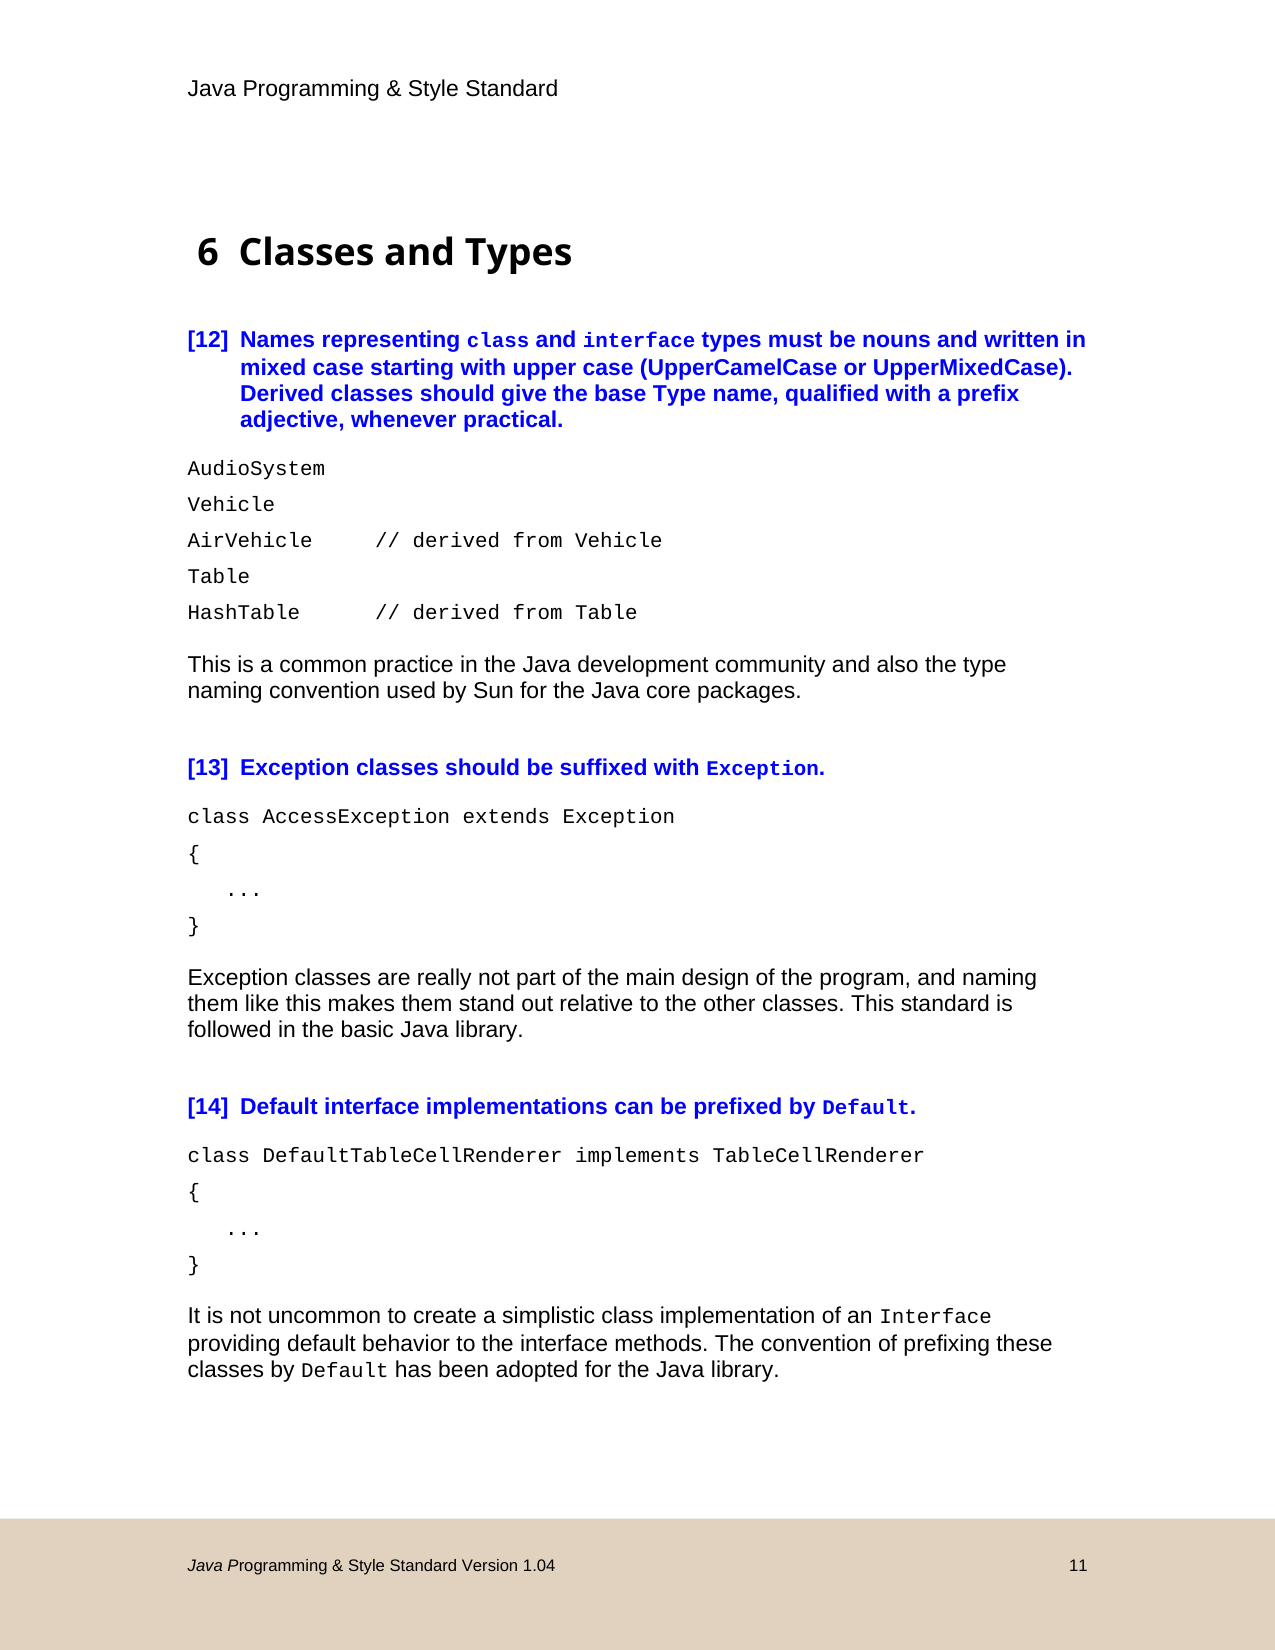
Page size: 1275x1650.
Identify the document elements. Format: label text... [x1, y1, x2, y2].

text { [187, 843, 1087, 866]
text HashTable // derived from Table [187, 602, 1087, 626]
list Exception classes should be suffixed with Exception. [187, 754, 1087, 781]
text This is a common practice in the Java development community and also the type naming convention used by Sun for the Java core packages. [187, 651, 1087, 704]
subtitle Classes and Types [187, 225, 1087, 276]
text Table [187, 566, 1087, 590]
text class AccessException extends Exception [187, 806, 1087, 830]
text ... [187, 1218, 1087, 1241]
text { [187, 1181, 1087, 1205]
text It is not uncommon to create a simplistic class implementation of an Interface providing default behavior to the interface methods. The convention of prefixing these classes by Default has been adopted for the Java library. [187, 1302, 1087, 1384]
text class DefaultTableCellRenderer implements TableCellRenderer [187, 1145, 1087, 1169]
text } [187, 915, 1087, 938]
list Default interface implementations can be prefixed by Default. [187, 1093, 1087, 1120]
list Names representing class and interface types must be nouns and written in mixed case starting with upper case (UpperCamelCase or UpperMixedCase). Derived classes should give the base Type name, qualified with a prefix adjective, whenever practical. [187, 326, 1087, 433]
text ... [187, 879, 1087, 902]
text } [187, 1254, 1087, 1277]
text Exception classes are really not part of the main design of the program, and naming them like this makes them stand out relative to the other classes. This standard is followed in the basic Java library. [187, 963, 1087, 1043]
text AudioSystem [187, 458, 1087, 481]
text Vehicle [187, 494, 1087, 518]
text AirVehicle // derived from Vehicle [187, 530, 1087, 554]
